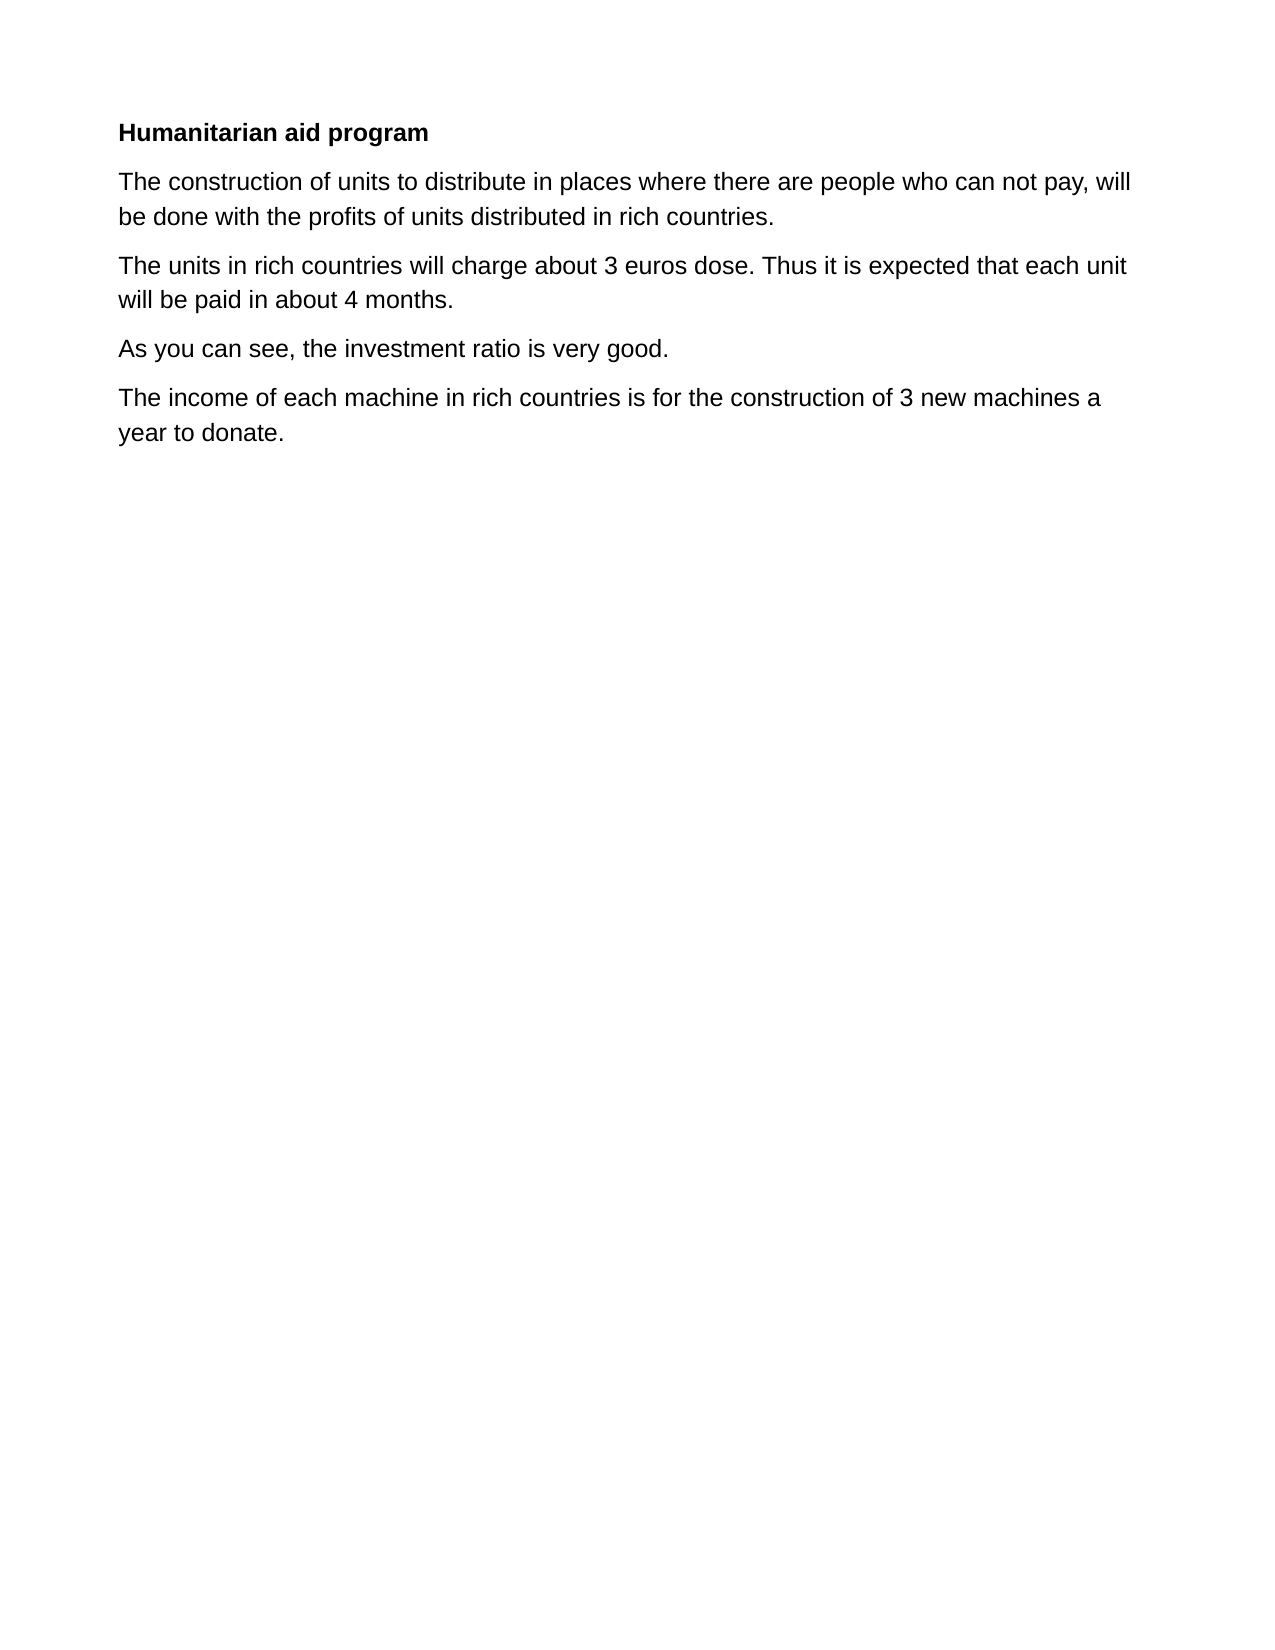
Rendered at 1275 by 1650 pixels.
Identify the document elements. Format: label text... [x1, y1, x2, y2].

text The income of each machine in rich countries is for the construction of 3 new machines a year to donate. [118, 383, 1157, 447]
text The construction of units to distribute in places where there are people who can not pay, will be done with the profits of units distributed in rich countries. [118, 167, 1157, 230]
text The units in rich countries will charge about 3 euros dose. Thus it is expected that each unit will be paid in about 4 months. [118, 251, 1157, 314]
text As you can see, the investment ratio is very good. [118, 334, 1157, 363]
text Humanitarian aid program [118, 118, 1157, 147]
